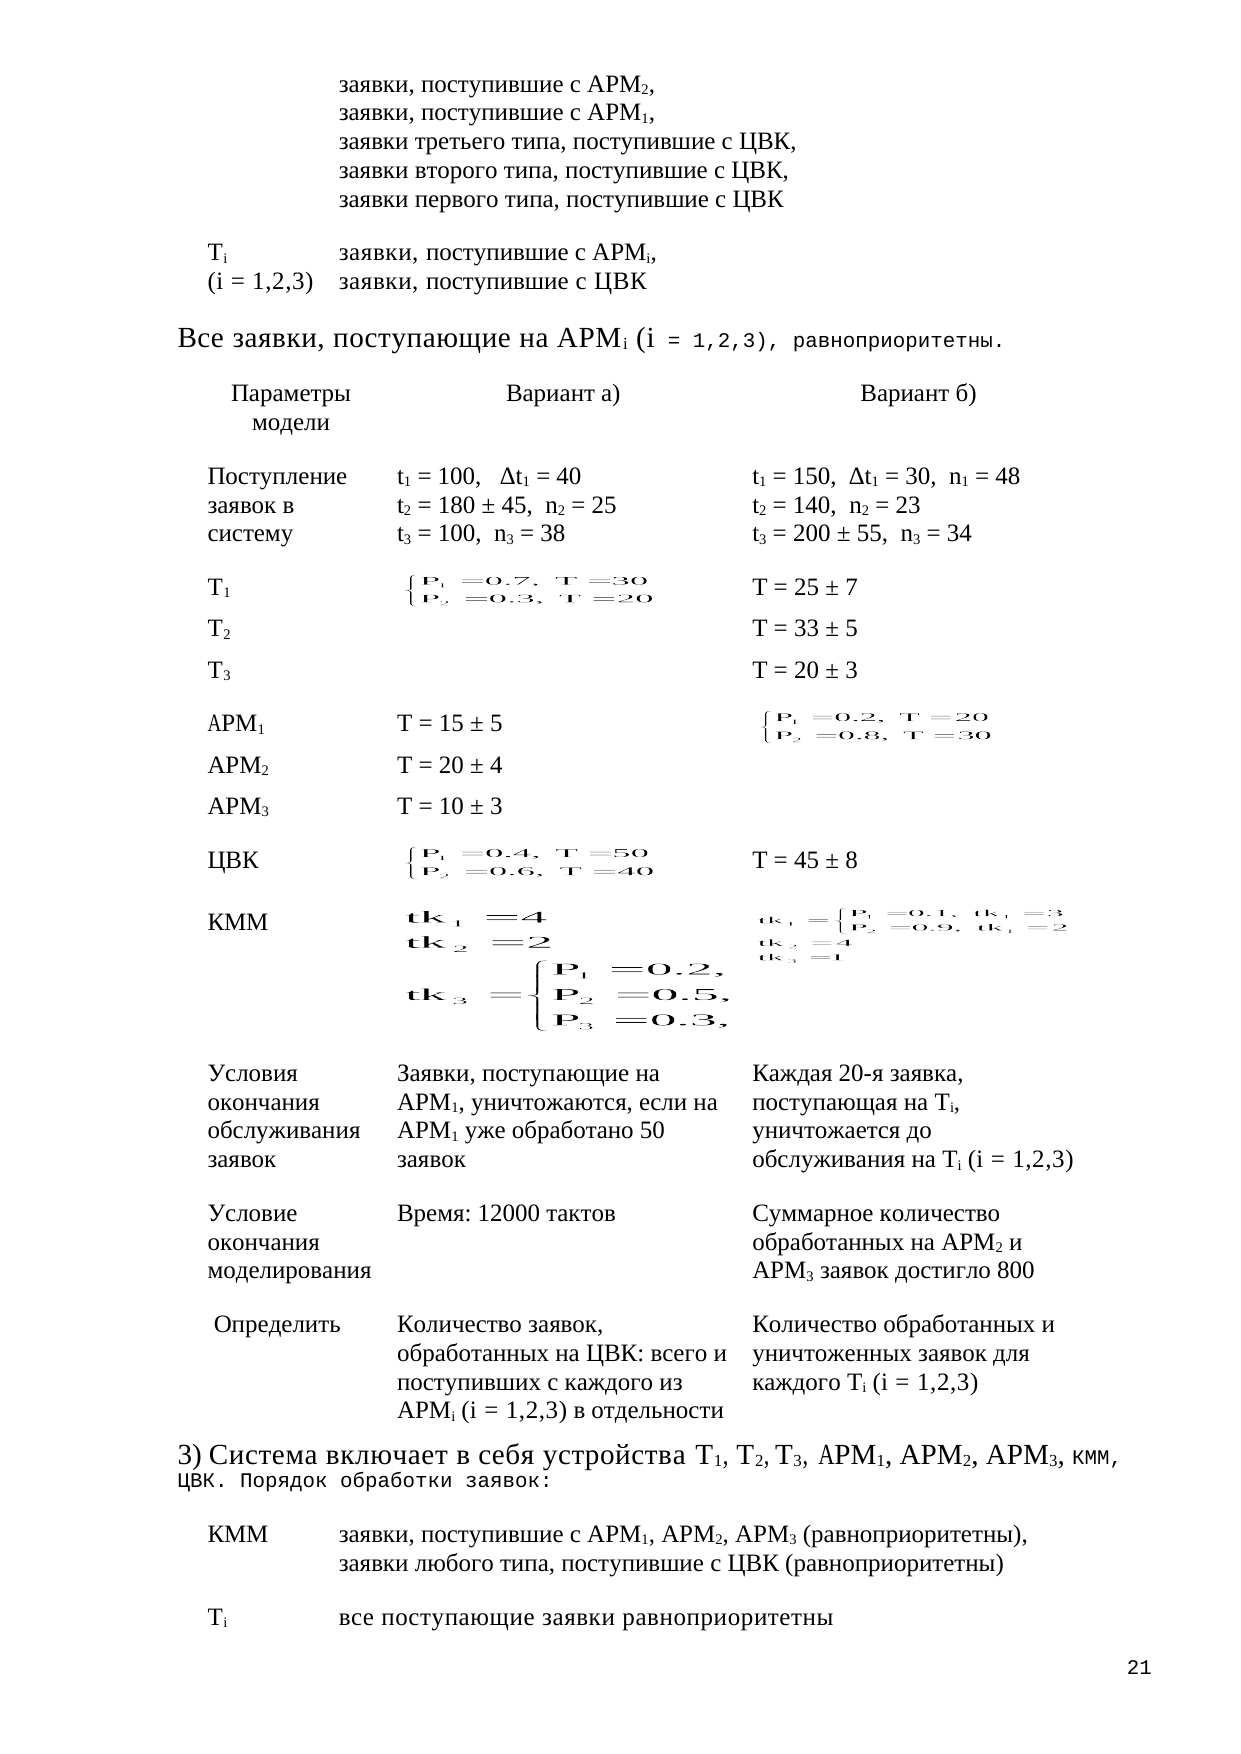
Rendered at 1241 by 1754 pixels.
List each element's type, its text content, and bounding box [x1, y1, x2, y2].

table_cell [386, 560, 741, 696]
table_cell все поступающие заявки равноприоритетны [327, 1589, 1096, 1643]
table_header Вариант б) [741, 366, 1096, 448]
table_cell Количество заявок, обработанных на ЦВК: всего и поступивших с каждого из АРМi (i = 1,2,3) в отдельности [386, 1297, 741, 1437]
table_header заявки, поступившие с АРМ2, заявки, поступившие с АРМ1, заявки третьего типа, поступившие с ЦВК, заявки второго типа, поступившие с ЦВК, заявки первого типа, поступившие с ЦВК [327, 56, 1096, 225]
table_cell T1 T2 T3 [196, 560, 386, 696]
table_cell T = 15 ± 5 T = 20 ± 4 T = 10 ± 3 [386, 696, 741, 832]
table_cell Заявки, поступающие на АРМ1, уничтожаются, если на АРМ1 уже обработано 50 заявок [386, 1046, 741, 1186]
table_header КММ [196, 1507, 327, 1589]
table_cell Поступление заявок в систему [196, 449, 386, 560]
table_header Вариант а) [386, 366, 741, 448]
table_cell [386, 832, 741, 894]
table_cell T = 25 ± 7 T = 33 ± 5 T = 20 ± 3 [741, 560, 1096, 696]
table_header [196, 56, 327, 225]
table_cell [741, 894, 1096, 1046]
table_cell Количество обработанных и уничтоженных заявок для каждого Ti (i = 1,2,3) [741, 1297, 1096, 1437]
table_header Параметры модели [196, 366, 386, 448]
text Все заявки, поступающие на АРМi (i = 1,2,3), равноприоритетны. [177, 320, 1152, 353]
table_cell Ti (i = 1,2,3) [196, 225, 327, 307]
table_cell КММ [196, 894, 386, 1046]
table_cell Условия окончания обслуживания заявок [196, 1046, 386, 1186]
table_cell T = 45 ± 8 [741, 832, 1096, 894]
table_cell Определить [196, 1297, 386, 1437]
table_cell Ti [196, 1589, 327, 1643]
table_cell t1 = 150, ∆t1 = 30, n1 = 48 t2 = 140, n2 = 23 t3 = 200 ± 55, n3 = 34 [741, 449, 1096, 560]
table_cell Каждая 20-я заявка, поступающая на Ti, уничтожается до обслуживания на Ti (i = 1,2,3) [741, 1046, 1096, 1186]
table_cell заявки, поступившие с АРМi, заявки, поступившие с ЦВК [327, 225, 1096, 307]
table_cell Суммарное количество обработанных на АРМ2 и АРМ3 заявок достигло 800 [741, 1186, 1096, 1297]
table_cell [741, 696, 1096, 832]
text 3) Система включает в себя устройства T1, T2, T3, APM1, APM2, APM3, КММ, ЦВК. Порядок обработки заявок: [177, 1437, 1152, 1494]
table_cell [386, 894, 741, 1046]
table_cell Условие окончания моделирования [196, 1186, 386, 1297]
table_cell ЦВК [196, 832, 386, 894]
table_cell APM1 APM2 APM3 [196, 696, 386, 832]
table_cell t1 = 100, ∆t1 = 40 t2 = 180 ± 45, n2 = 25 t3 = 100, n3 = 38 [386, 449, 741, 560]
table_header заявки, поступившие с АРМ1, АРМ2, АРМ3 (равноприоритетны), заявки любого типа, поступившие с ЦВК (равноприоритетны) [327, 1507, 1096, 1589]
table_cell Время: 12000 тактов [386, 1186, 741, 1297]
